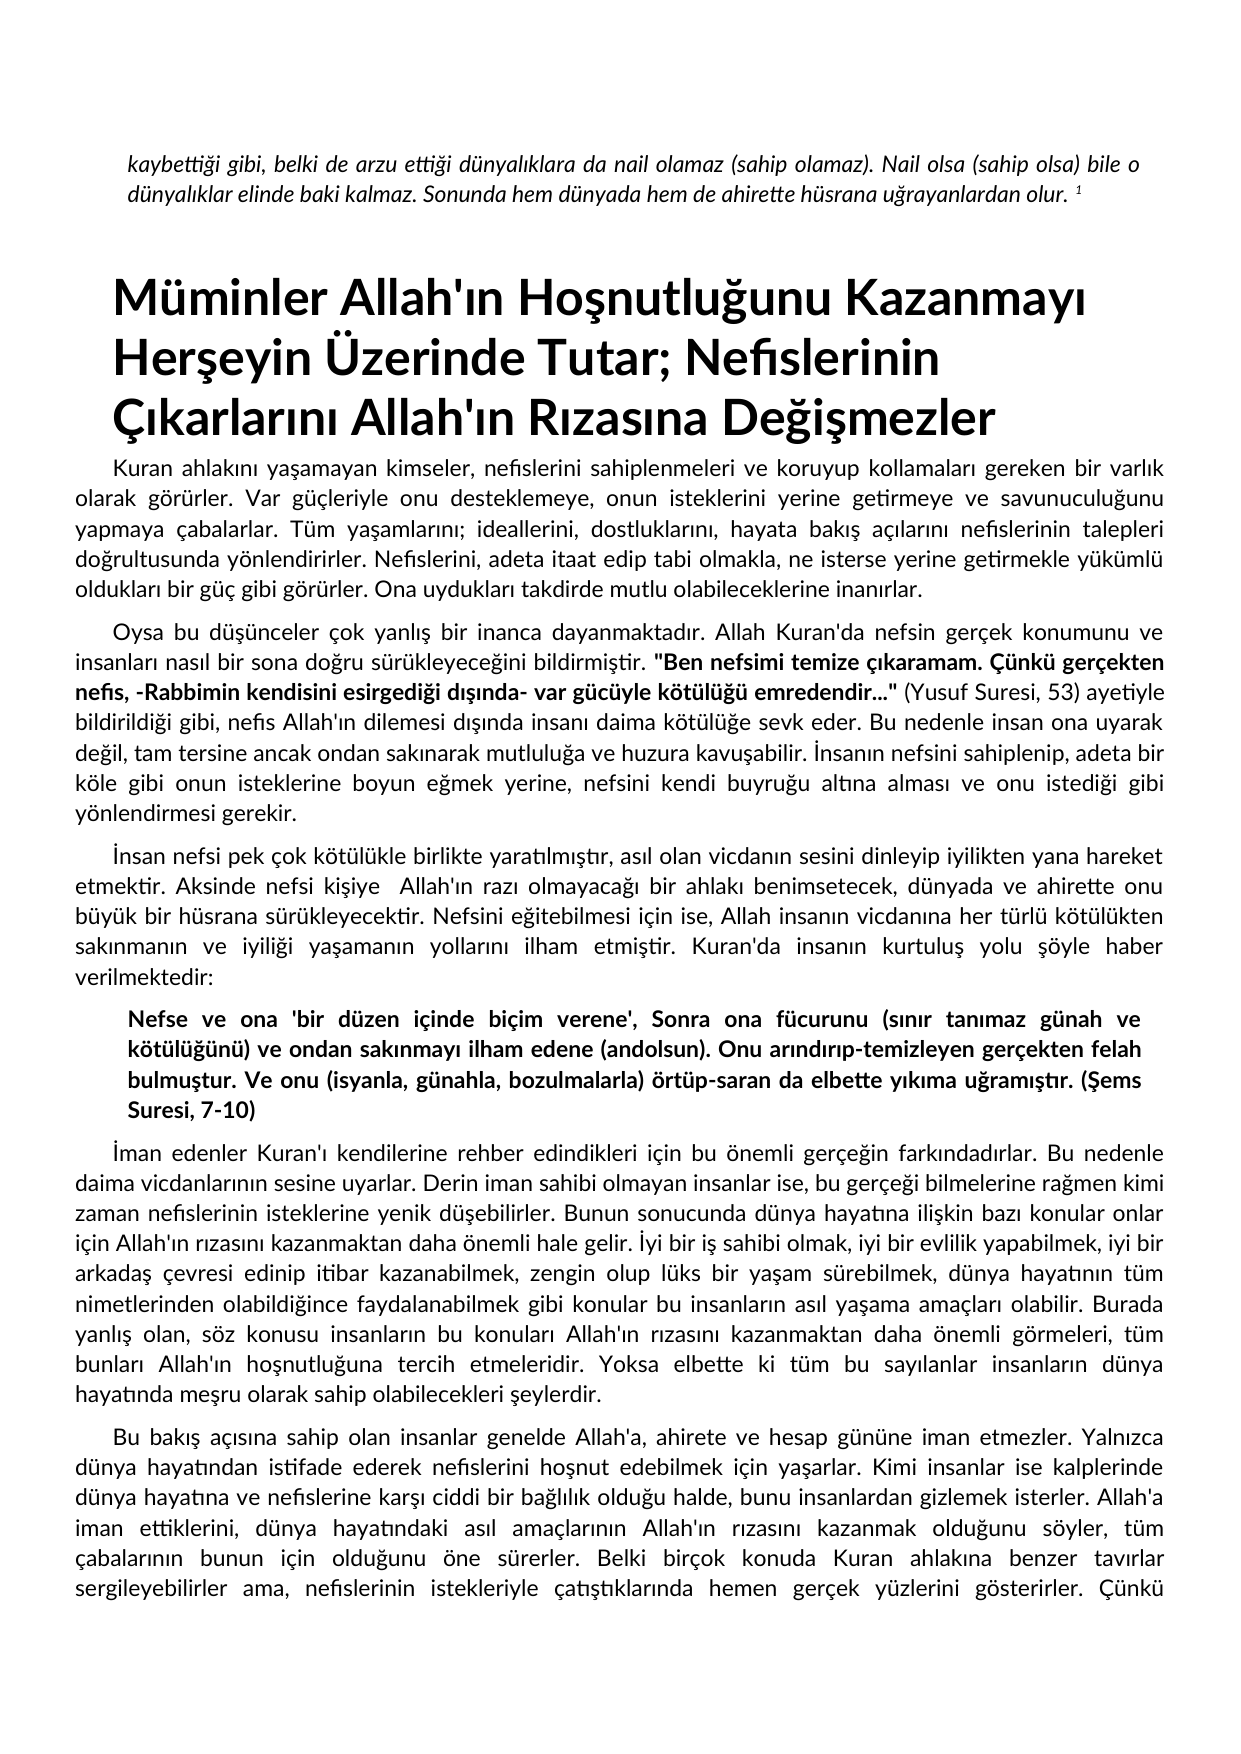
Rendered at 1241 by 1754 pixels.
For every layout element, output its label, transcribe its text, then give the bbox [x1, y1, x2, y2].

subtitle Müminler Allah'ın Hoşnutluğunu Kazanmayı Herşeyin Üzerinde Tutar; Nefislerinin Çıkarlarını Allah'ın Rızasına Değişmezler [112, 266, 1165, 446]
text Oysa bu düşünceler çok yanlış bir inanca dayanmaktadır. Allah Kuran'da nefsin gerçek konumunu ve insanları nasıl bir sona doğru sürükleyeceğini bildirmiştir. "Ben nefsimi temize çıkaramam. Çünkü gerçekten nefis, -Rabbimin kendisini esirgediği dışında- var gücüyle kötülüğü emredendir..." (Yusuf Suresi, 53) ayetiyle bildirildiği gibi, nefis Allah'ın dilemesi dışında insanı daima kötülüğe sevk eder. Bu nedenle insan ona uyarak değil, tam tersine ancak ondan sakınarak mutluluğa ve huzura kavuşabilir. İnsanın nefsini sahiplenip, adeta bir köle gibi onun isteklerine boyun eğmek yerine, nefsini kendi buyruğu altına alması ve onu istediği gibi yönlendirmesi gerekir. [75, 617, 1165, 826]
text Kuran ahlakını yaşamayan kimseler, nefislerini sahiplenmeleri ve koruyup kollamaları gereken bir varlık olarak görürler. Var güçleriyle onu desteklemeye, onun isteklerini yerine getirmeye ve savunuculuğunu yapmaya çabalarlar. Tüm yaşamlarını; ideallerini, dostluklarını, hayata bakış açılarını nefislerinin talepleri doğrultusunda yönlendirirler. Nefislerini, adeta itaat edip tabi olmakla, ne isterse yerine getirmekle yükümlü oldukları bir güç gibi görürler. Ona uydukları takdirde mutlu olabileceklerine inanırlar. [75, 454, 1165, 602]
text İnsan nefsi pek çok kötülükle birlikte yaratılmıştır, asıl olan vicdanın sesini dinleyip iyilikten yana hareket etmektir. Aksinde nefsi kişiye Allah'ın razı olmayacağı bir ahlakı benimsetecek, dünyada ve ahirette onu büyük bir hüsrana sürükleyecektir. Nefsini eğitebilmesi için ise, Allah insanın vicdanına her türlü kötülükten sakınmanın ve iyiliği yaşamanın yollarını ilham etmiştir. Kuran'da insanın kurtuluş yolu şöyle haber verilmektedir: [75, 841, 1165, 990]
text Nefse ve ona 'bir düzen içinde biçim verene', Sonra ona fücurunu (sınır tanımaz günah ve kötülüğünü) ve ondan sakınmayı ilham edene (andolsun). Onu arındırıp-temizleyen gerçekten felah bulmuştur. Ve onu (isyanla, günahla, bozulmalarla) örtüp-saran da elbette yıkıma uğramıştır. (Şems Suresi, 7-10) [127, 1005, 1143, 1123]
text kaybettiği gibi, belki de arzu ettiği dünyalıklara da nail olamaz (sahip olamaz). Nail olsa (sahip olsa) bile o dünyalıklar elinde baki kalmaz. Sonunda hem dünyada hem de ahirette hüsrana uğrayanlardan olur. 1 [127, 150, 1143, 208]
text Bu bakış açısına sahip olan insanlar genelde Allah'a, ahirete ve hesap gününe iman etmezler. Yalnızca dünya hayatından istifade ederek nefislerini hoşnut edebilmek için yaşarlar. Kimi insanlar ise kalplerinde dünya hayatına ve nefislerine karşı ciddi bir bağlılık olduğu halde, bunu insanlardan gizlemek isterler. Allah'a iman ettiklerini, dünya hayatındaki asıl amaçlarının Allah'ın rızasını kazanmak olduğunu söyler, tüm çabalarının bunun için olduğunu öne sürerler. Belki birçok konuda Kuran ahlakına benzer tavırlar sergileyebilirler ama, nefislerinin istekleriyle çatıştıklarında hemen gerçek yüzlerini gösterirler. Çünkü [75, 1423, 1165, 1601]
text İman edenler Kuran'ı kendilerine rehber edindikleri için bu önemli gerçeğin farkındadırlar. Bu nedenle daima vicdanlarının sesine uyarlar. Derin iman sahibi olmayan insanlar ise, bu gerçeği bilmelerine rağmen kimi zaman nefislerinin isteklerine yenik düşebilirler. Bunun sonucunda dünya hayatına ilişkin bazı konular onlar için Allah'ın rızasını kazanmaktan daha önemli hale gelir. İyi bir iş sahibi olmak, iyi bir evlilik yapabilmek, iyi bir arkadaş çevresi edinip itibar kazanabilmek, zengin olup lüks bir yaşam sürebilmek, dünya hayatının tüm nimetlerinden olabildiğince faydalanabilmek gibi konular bu insanların asıl yaşama amaçları olabilir. Burada yanlış olan, söz konusu insanların bu konuları Allah'ın rızasını kazanmaktan daha önemli görmeleri, tüm bunları Allah'ın hoşnutluğuna tercih etmeleridir. Yoksa elbette ki tüm bu sayılanlar insanların dünya hayatında meşru olarak sahip olabilecekleri şeylerdir. [75, 1138, 1165, 1407]
